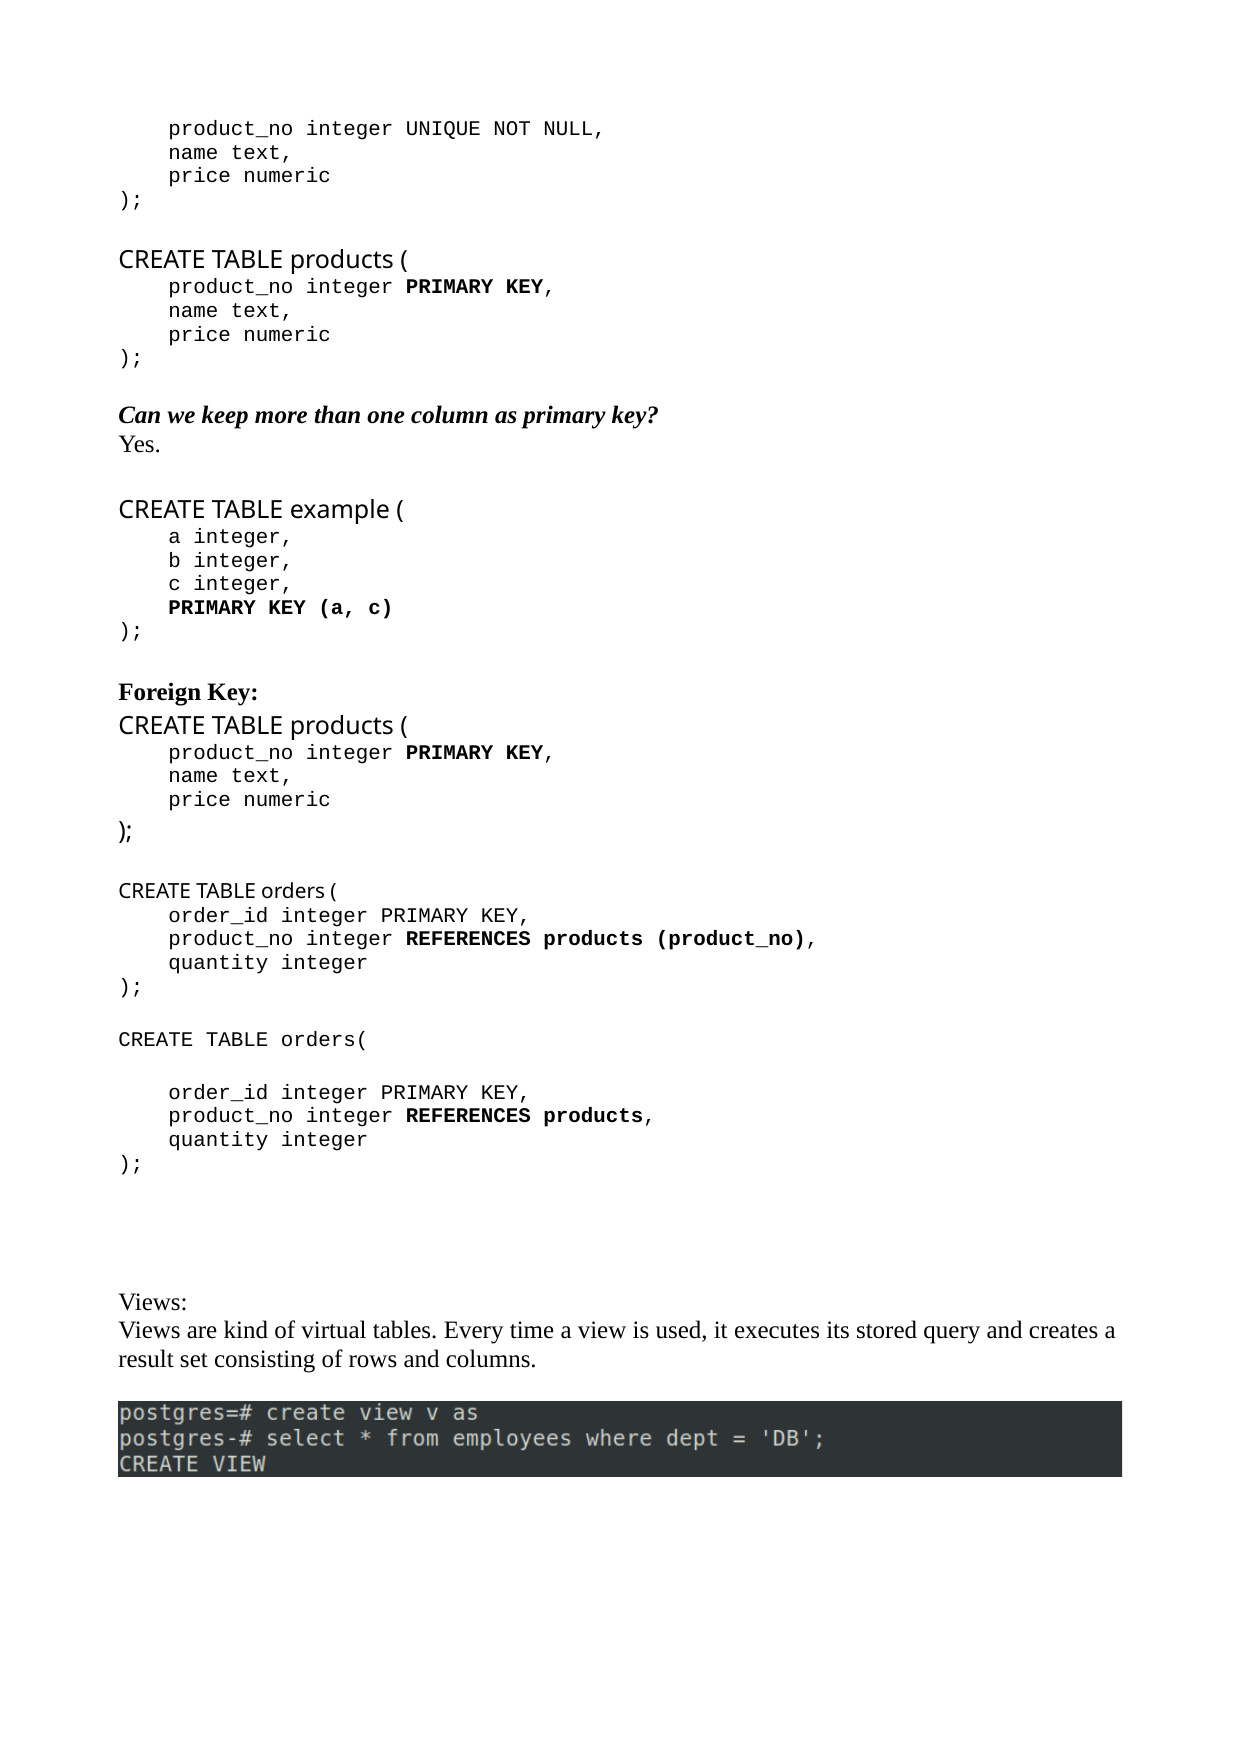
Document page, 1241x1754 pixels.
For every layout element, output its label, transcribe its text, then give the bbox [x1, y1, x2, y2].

text Views are kind of virtual tables. Every time a view is used, it executes its stored query and creates a result set consisting of rows and columns. [118, 1315, 1122, 1373]
text PRIMARY KEY (a, c) [118, 597, 1122, 621]
text ); [118, 347, 1122, 371]
text Views: [118, 1287, 1122, 1315]
text name text, [118, 765, 1122, 789]
text ); [118, 813, 1122, 847]
text a integer, [118, 526, 1122, 549]
picture [118, 1401, 1123, 1477]
text CREATE TABLE orders ( [118, 876, 1122, 905]
text ); [118, 1153, 1122, 1176]
text price numeric [118, 165, 1122, 189]
text ); [118, 976, 1122, 999]
text price numeric [118, 789, 1122, 813]
text c integer, [118, 573, 1122, 597]
text CREATE TABLE example ( [118, 492, 1122, 526]
text product_no integer UNIQUE NOT NULL, [118, 118, 1122, 142]
text b integer, [118, 549, 1122, 573]
text product_no integer PRIMARY KEY, [118, 276, 1122, 300]
text name text, [118, 142, 1122, 165]
text name text, [118, 300, 1122, 323]
text quantity integer [118, 1129, 1122, 1153]
text CREATE TABLE orders( [118, 1029, 1122, 1052]
text ); [118, 189, 1122, 213]
text quantity integer [118, 952, 1122, 976]
text ); [118, 621, 1122, 644]
text product_no integer REFERENCES products, [118, 1106, 1122, 1129]
text CREATE TABLE products ( [118, 708, 1122, 742]
text product_no integer REFERENCES products (product_no), [118, 928, 1122, 952]
text CREATE TABLE products ( [118, 242, 1122, 276]
text Yes. [118, 429, 1122, 458]
text Foreign Key: [118, 674, 1122, 708]
text order_id integer PRIMARY KEY, [118, 1082, 1122, 1106]
text product_no integer PRIMARY KEY, [118, 742, 1122, 765]
text Can we keep more than one column as primary key? [118, 400, 1122, 429]
text price numeric [118, 323, 1122, 347]
text order_id integer PRIMARY KEY, [118, 905, 1122, 928]
